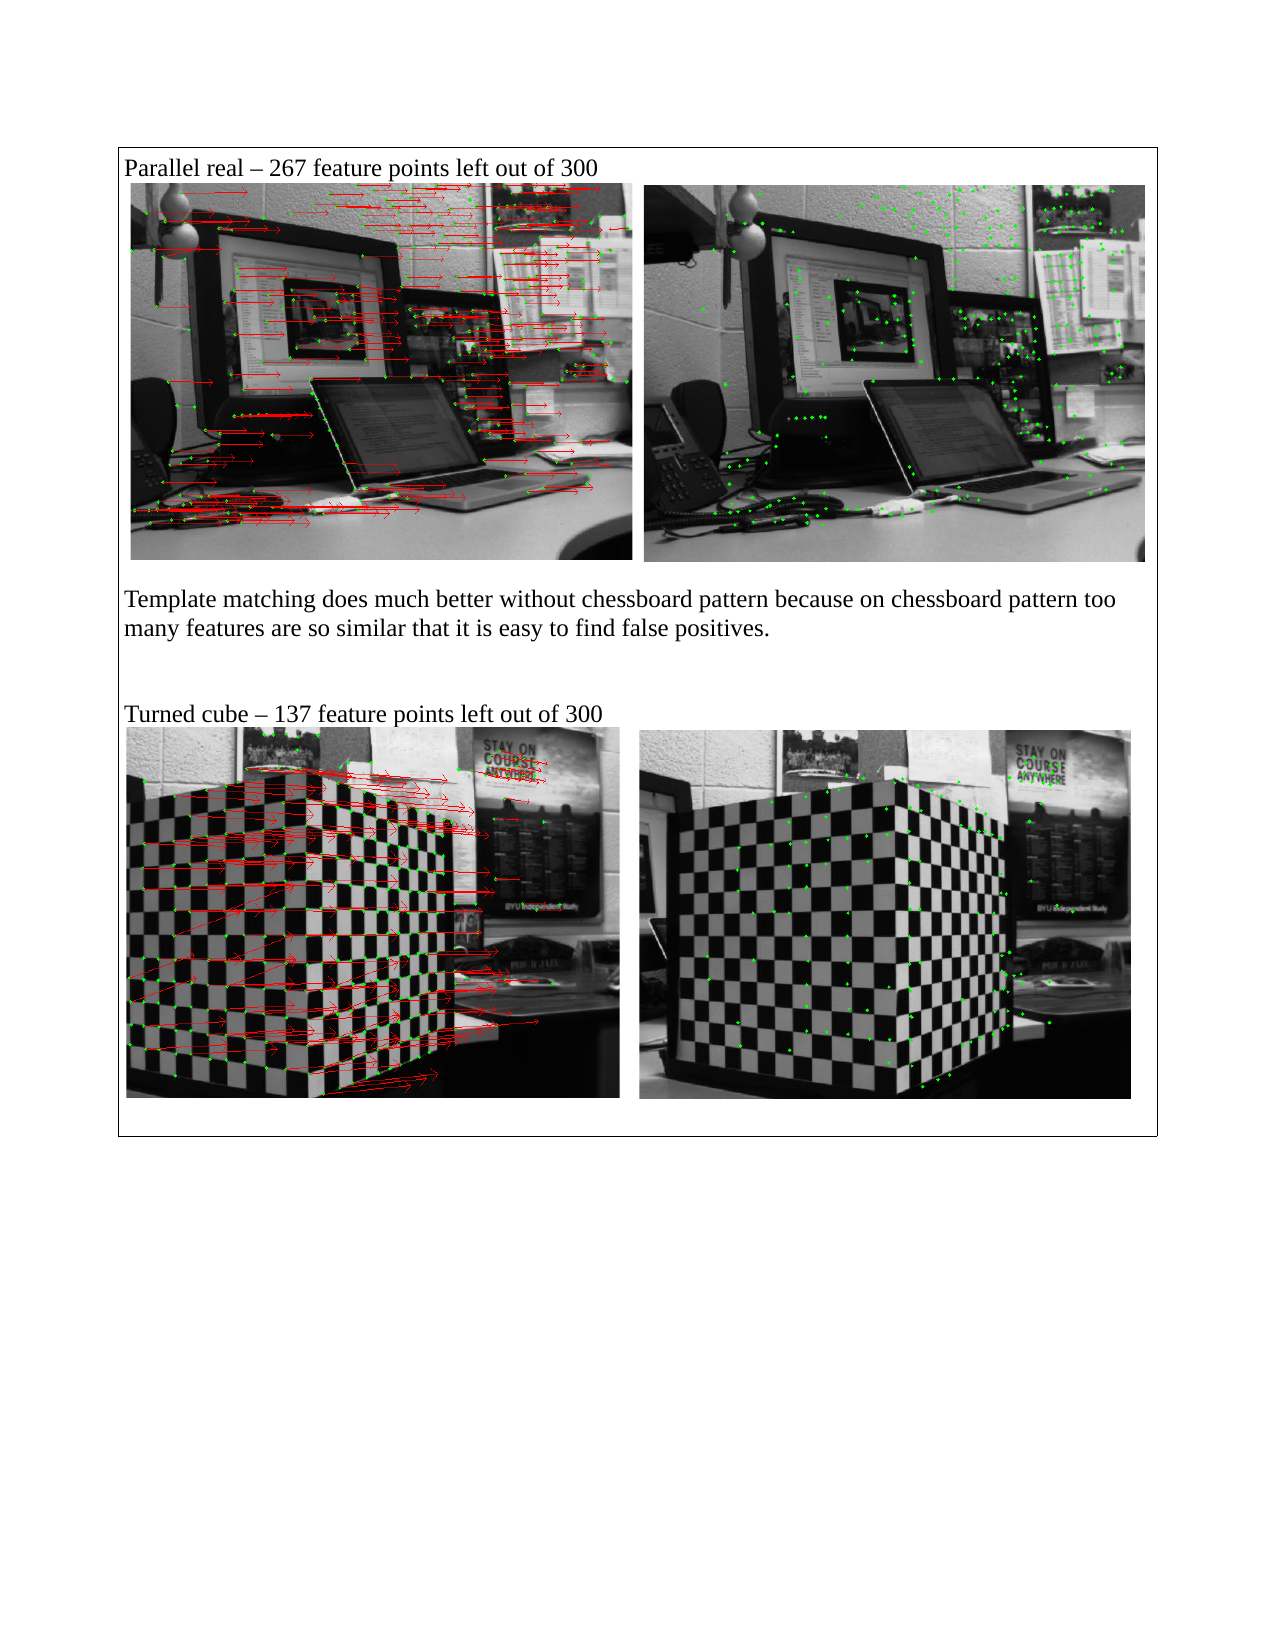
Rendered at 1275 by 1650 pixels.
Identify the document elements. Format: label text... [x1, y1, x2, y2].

table_header Parallel real – 267 feature points left out of 300 Template matching does much better without chessboard pattern because on chessboard pattern too many features are so similar that it is easy to find false positives. Turned cube – 137 feature points left out of 300 [119, 148, 1157, 1136]
picture [643, 185, 1145, 562]
picture [130, 183, 633, 560]
picture [639, 730, 1131, 1099]
picture [126, 727, 620, 1098]
